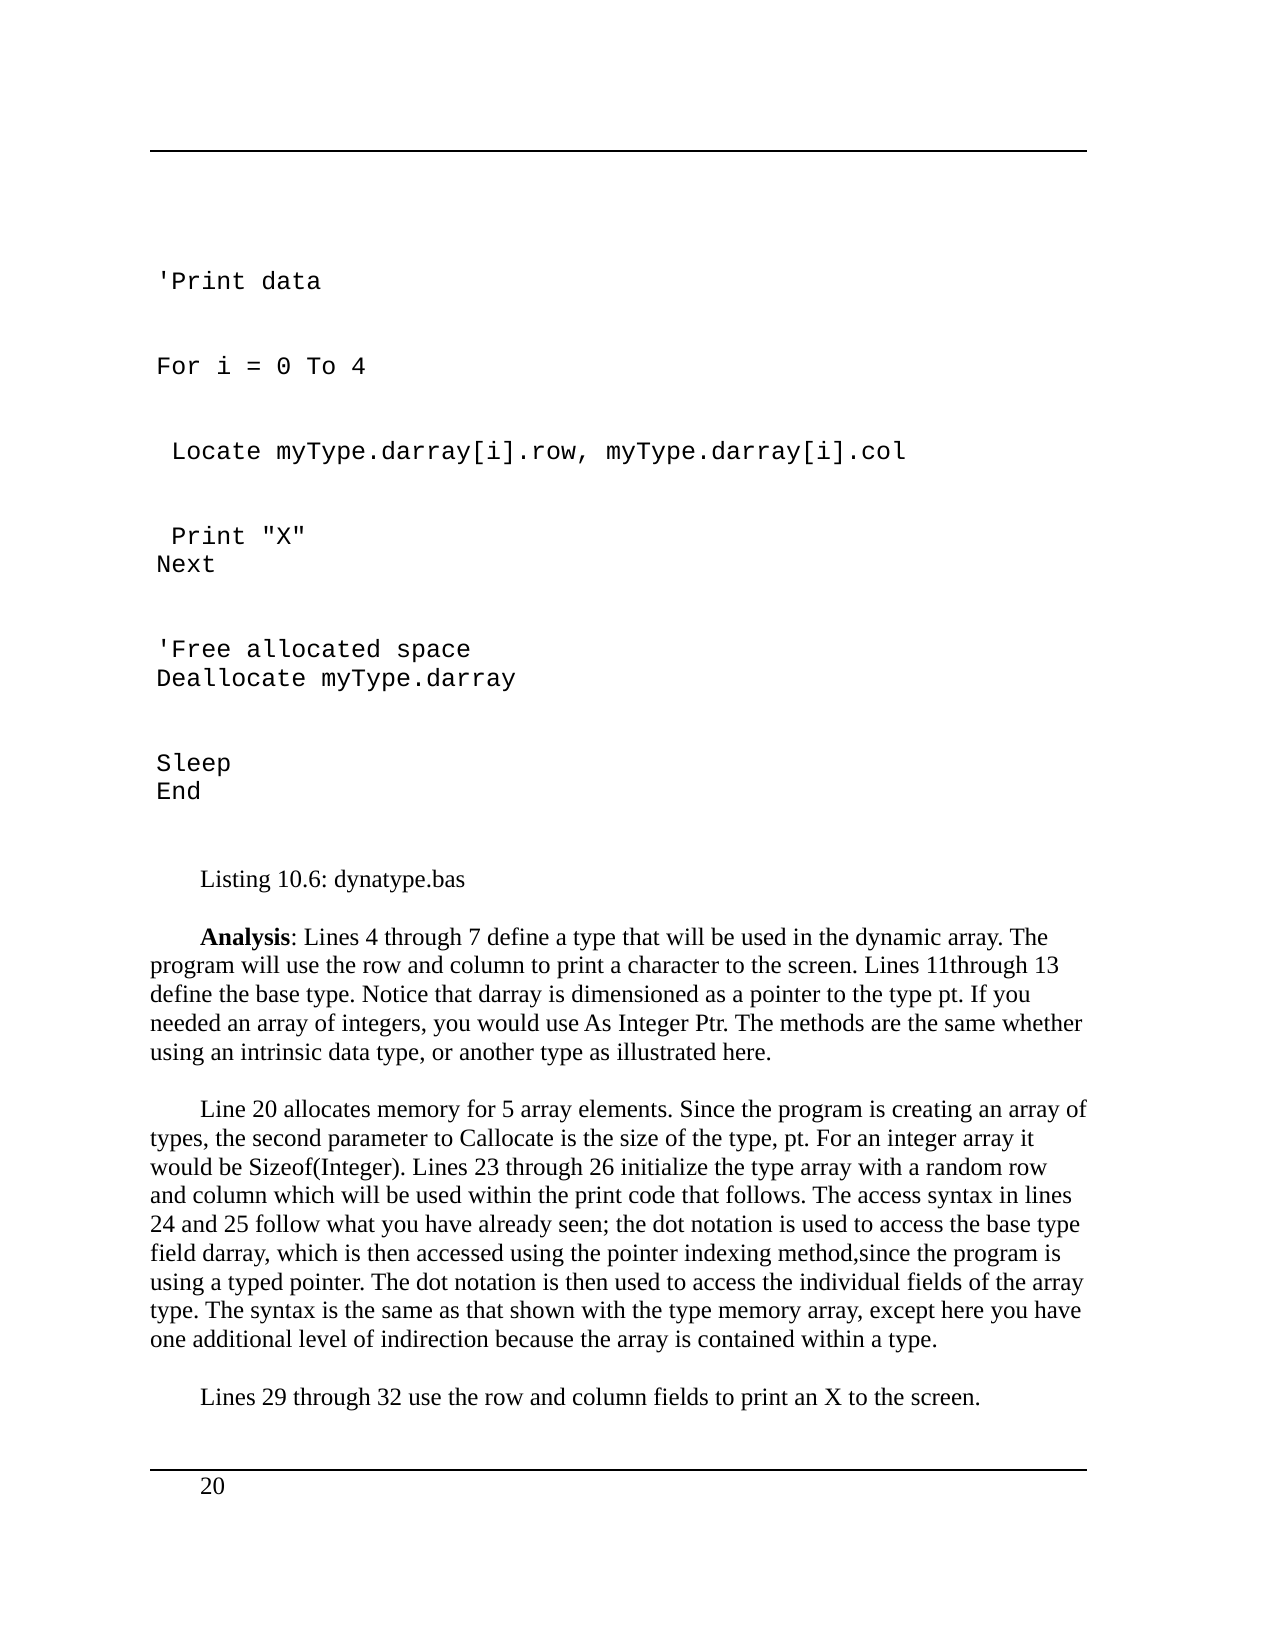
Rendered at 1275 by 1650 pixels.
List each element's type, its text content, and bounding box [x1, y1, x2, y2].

text 'Print data [150, 269, 1087, 297]
text Locate myType.darray[i].row, myType.darray[i].col [150, 439, 1087, 467]
text Line 20 allocates memory for 5 array elements. Since the program is creating an array of types, the second parameter to Callocate is the size of the type, pt. For an integer array it would be Sizeof(Integer). Lines 23 through 26 initialize the type array with a random row and column which will be used within the print code that follows. The access syntax in lines 24 and 25 follow what you have already seen; the dot notation is used to access the base type field darray, which is then accessed using the pointer indexing method,since the program is using a typed pointer. The dot notation is then used to access the individual fields of the array type. The syntax is the same as that shown with the type memory array, except here you have one additional level of indirection because the array is contained within a type. [150, 1094, 1087, 1353]
text Listing 10.6: dynatype.bas [150, 864, 1087, 893]
text Analysis: Lines 4 through 7 define a type that will be used in the dynamic array. The program will use the row and column to print a character to the screen. Lines 11through 13 define the base type. Notice that darray is dimensioned as a pointer to the type pt. If you needed an array of integers, you would use As Integer Ptr. The methods are the same whether using an intrinsic data type, or another type as illustrated here. [150, 922, 1087, 1065]
text Next [150, 552, 1087, 580]
text 'Free allocated space [150, 637, 1087, 665]
text Sleep [150, 750, 1087, 779]
text For i = 0 To 4 [150, 354, 1087, 382]
text Print "X" [150, 524, 1087, 552]
text End [150, 779, 1087, 807]
text Lines 29 through 32 use the row and column fields to print an X to the screen. [150, 1382, 1087, 1410]
text Deallocate myType.darray [150, 665, 1087, 694]
